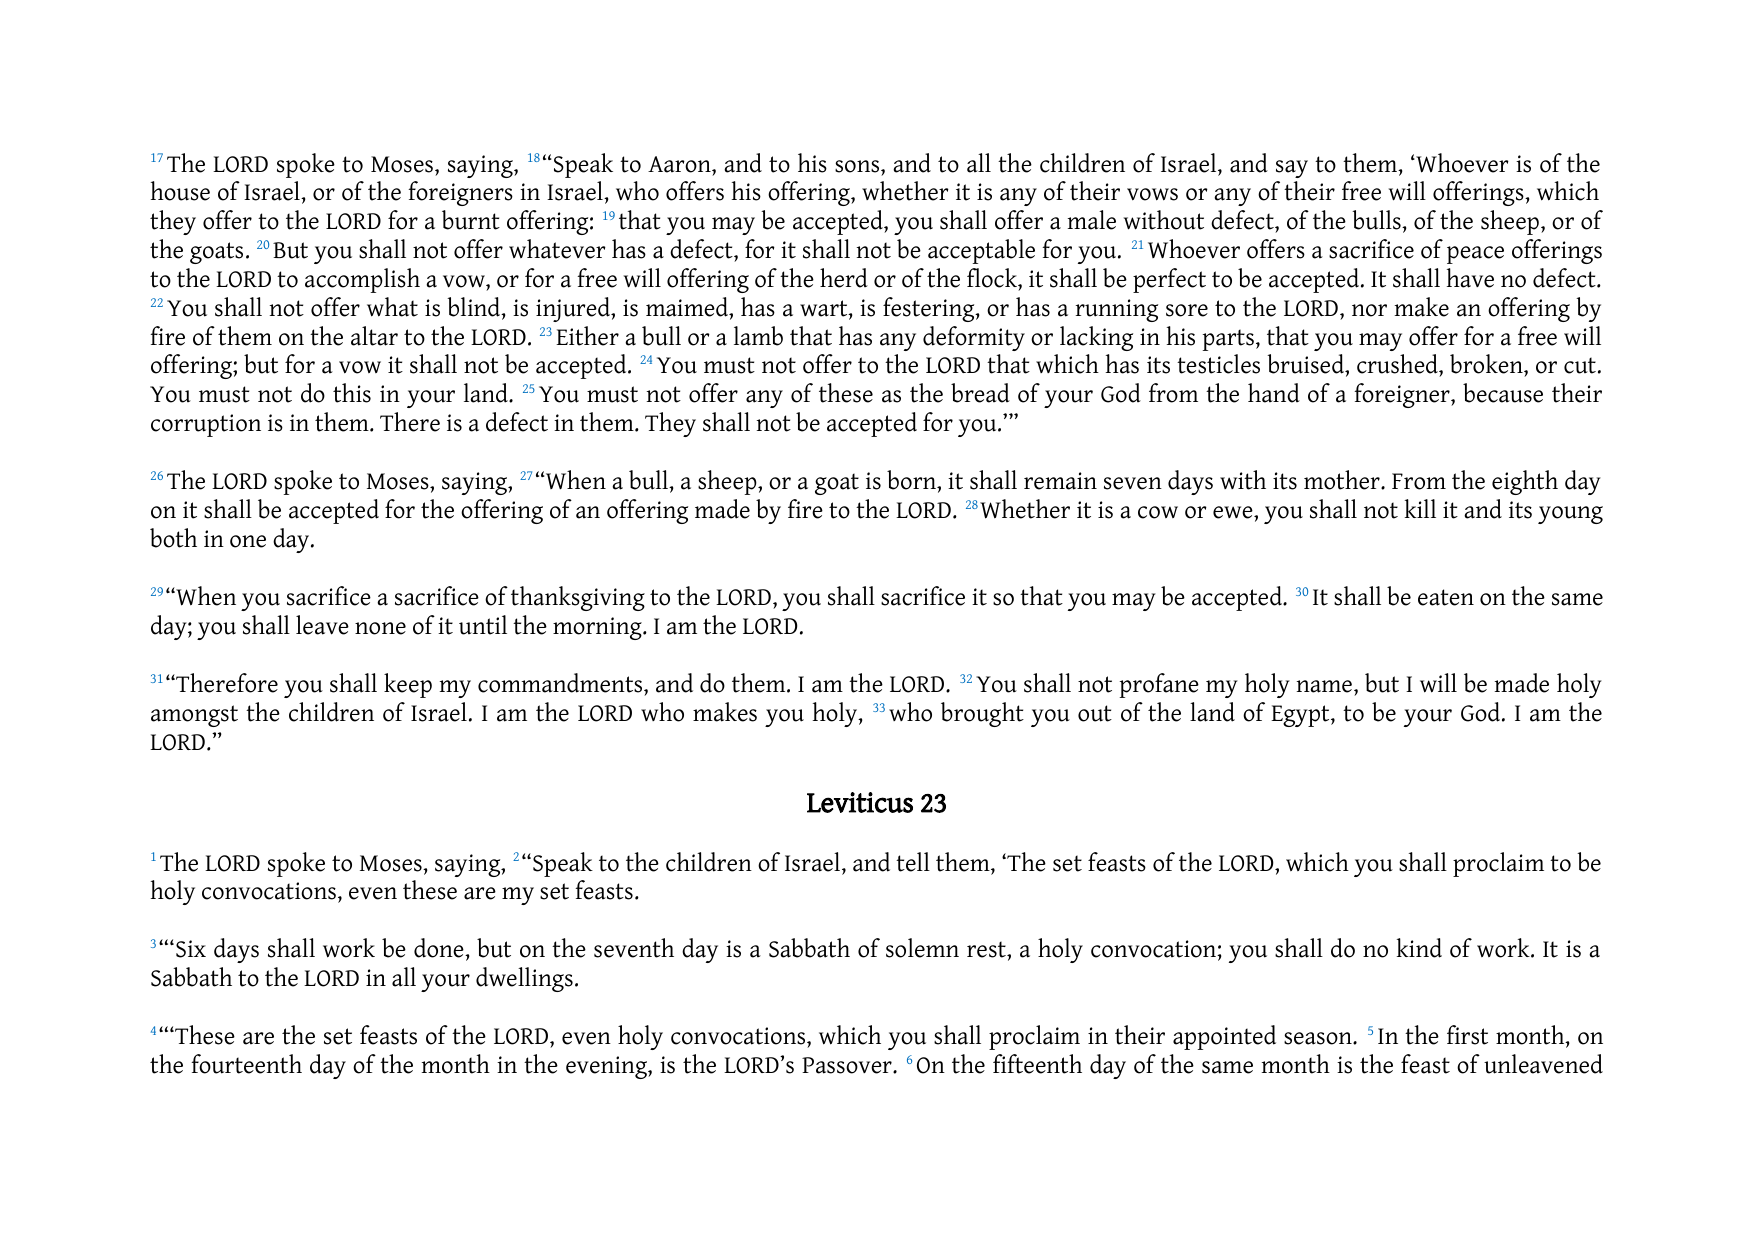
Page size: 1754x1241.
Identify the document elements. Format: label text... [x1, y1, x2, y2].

text 31 “Therefore you shall keep my commandments, and do them. I am the LORD. 32 You shall not profane my holy name, but I will be made holy amongst the children of Israel. I am the LORD who makes you holy, 33 who brought you out of the land of Egypt, to be your God. I am the LORD.” [150, 670, 1604, 757]
text 4 “‘These are the set feasts of the LORD, even holy convocations, which you shall proclaim in their appointed season. 5 In the first month, on the fourteenth day of the month in the evening, is the LORD’s Passover. 6 On the fifteenth day of the same month is the feast of unleavened [150, 1023, 1604, 1080]
text 26 The LORD spoke to Moses, saying, 27 “When a bull, a sheep, or a goat is born, it shall remain seven days with its mother. From the eighth day on it shall be accepted for the offering of an offering made by fire to the LORD. 28 Whether it is a cow or ewe, you shall not kill it and its young both in one day. [150, 468, 1604, 554]
text 1 The LORD spoke to Moses, saying, 2 “Speak to the children of Israel, and tell them, ‘The set feasts of the LORD, which you shall proclaim to be holy convocations, even these are my set feasts. [150, 849, 1604, 907]
text 3 “‘Six days shall work be done, but on the seventh day is a Sabbath of solemn rest, a holy convocation; you shall do no kind of work. It is a Sabbath to the LORD in all your dwellings. [150, 936, 1604, 993]
text Leviticus 23 [150, 786, 1604, 820]
text 29 “When you sacrifice a sacrifice of thanksgiving to the LORD, you shall sacrifice it so that you may be accepted. 30 It shall be eaten on the same day; you shall leave none of it until the morning. I am the LORD. [150, 583, 1604, 641]
text 17 The LORD spoke to Moses, saying, 18 “Speak to Aaron, and to his sons, and to all the children of Israel, and say to them, ‘Whoever is of the house of Israel, or of the foreigners in Israel, who offers his offering, whether it is any of their vows or any of their free will offerings, which they offer to the LORD for a burnt offering: 19 that you may be accepted, you shall offer a male without defect, of the bulls, of the sheep, or of the goats. 20 But you shall not offer whatever has a defect, for it shall not be acceptable for you. 21 Whoever offers a sacrifice of peace offerings to the LORD to accomplish a vow, or for a free will offering of the herd or of the flock, it shall be perfect to be accepted. It shall have no defect. 22 You shall not offer what is blind, is injured, is maimed, has a wart, is festering, or has a running sore to the LORD, nor make an offering by fire of them on the altar to the LORD. 23 Either a bull or a lamb that has any deformity or lacking in his parts, that you may offer for a free will offering; but for a vow it shall not be accepted. 24 You must not offer to the LORD that which has its testicles bruised, crushed, broken, or cut. You must not do this in your land. 25 You must not offer any of these as the bread of your God from the hand of a foreigner, because their corruption is in them. There is a defect in them. They shall not be accepted for you.’” [150, 150, 1604, 438]
